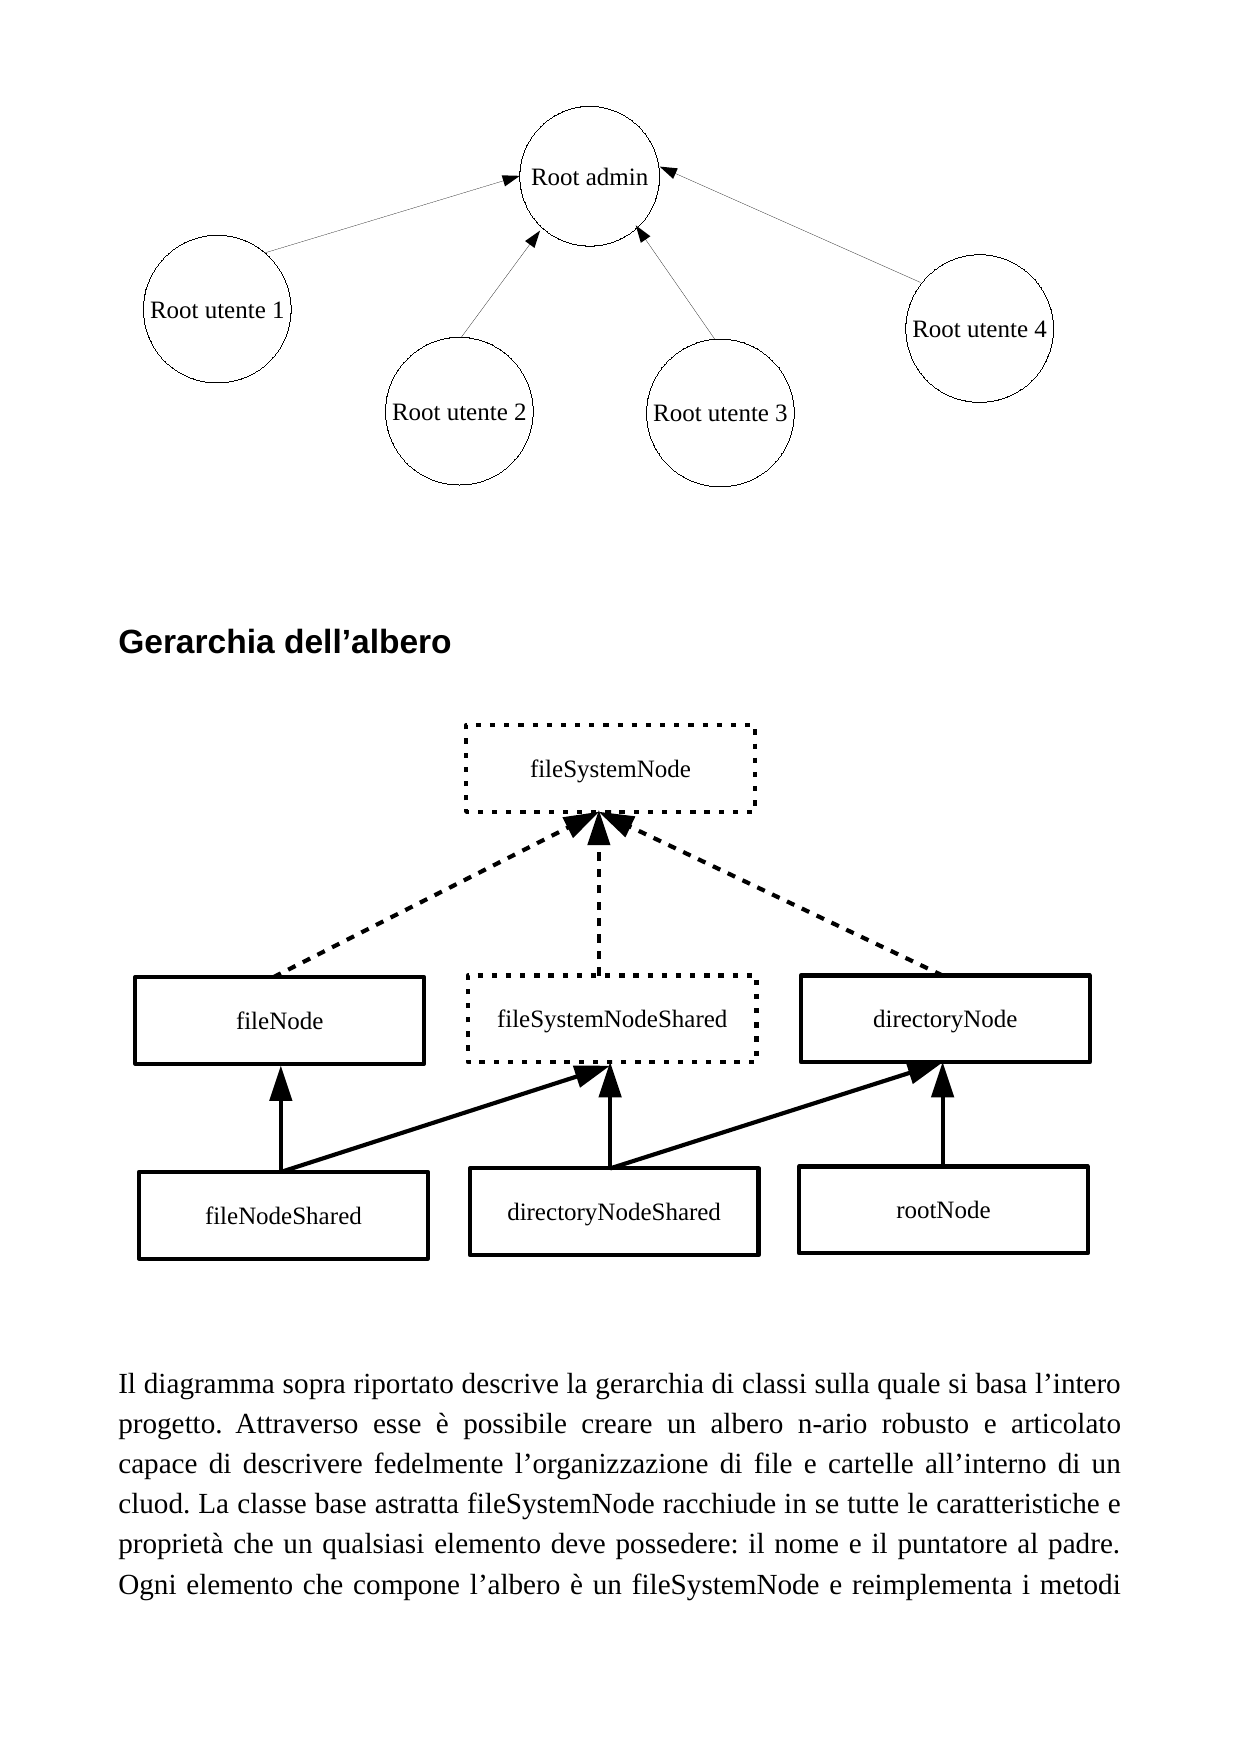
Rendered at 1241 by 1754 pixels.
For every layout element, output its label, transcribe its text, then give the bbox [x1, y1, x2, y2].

text Il diagramma sopra riportato descrive la gerarchia di classi sulla quale si basa l’intero progetto. Attraverso esse è possibile creare un albero n-ario robusto e articolato capace di descrivere fedelmente l’organizzazione di file e cartelle all’interno di un cluod. La classe base astratta fileSystemNode racchiude in se tutte le caratteristiche e proprietà che un qualsiasi elemento deve possedere: il nome e il puntatore al padre. Ogni elemento che compone l’albero è un fileSystemNode e reimplementa i metodi [118, 1366, 1122, 1600]
subtitle Gerarchia dell’albero [118, 622, 1122, 661]
